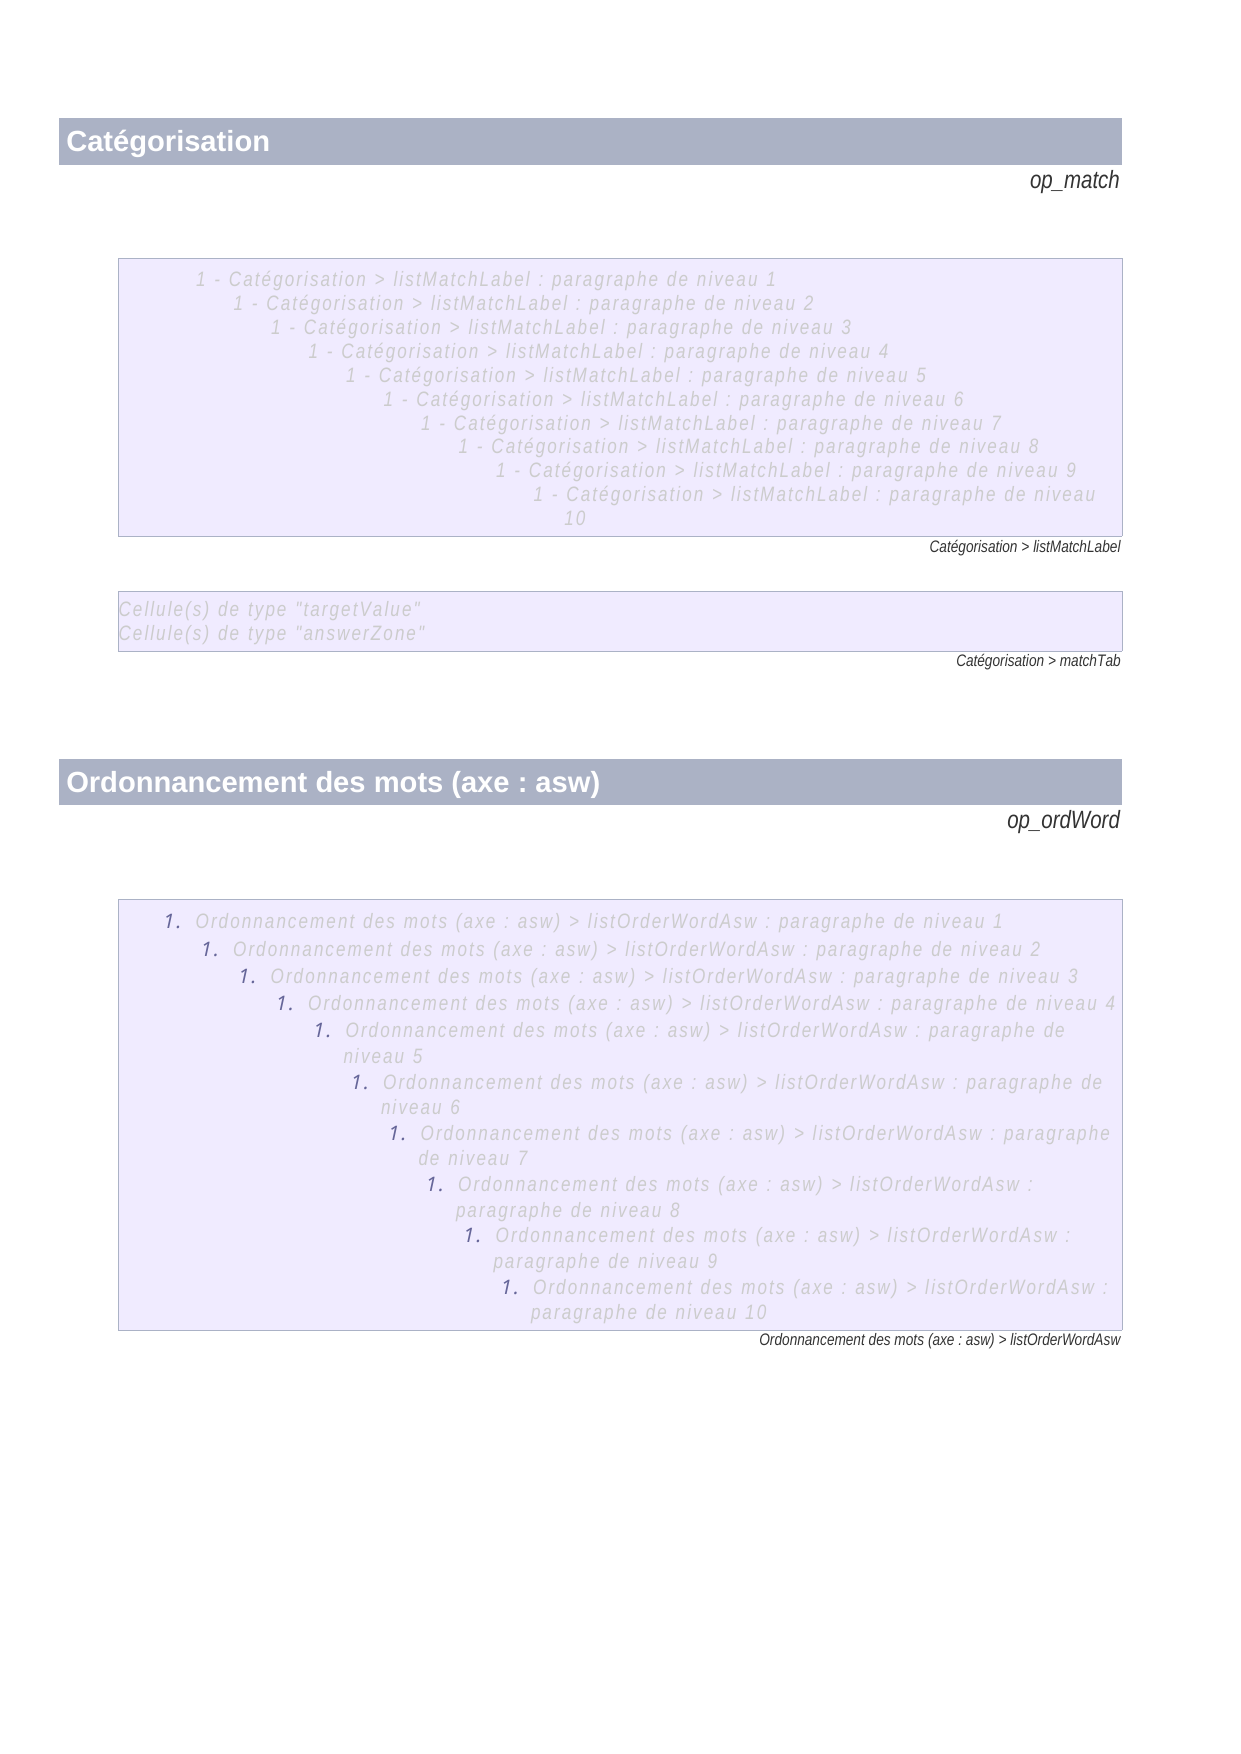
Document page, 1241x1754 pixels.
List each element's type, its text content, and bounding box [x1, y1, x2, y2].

table_header Cellule(s) de type "targetValue" [119, 597, 1122, 621]
title Ordonnancement des mots (axe : asw) [60, 760, 1122, 804]
title Catégorisation > matchTab [118, 652, 1122, 670]
table_header [119, 645, 1122, 651]
title Ordonnancement des mots (axe : asw) > listOrderWordAsw [118, 1331, 1122, 1349]
subtitle op_match [118, 165, 1122, 193]
title Catégorisation [60, 119, 1122, 164]
table_header [119, 592, 1122, 597]
subtitle op_ordWord [118, 805, 1122, 834]
title Catégorisation > listMatchLabel [118, 537, 1122, 556]
table_header Ordonnancement des mots (axe : asw) > listOrderWordAsw : paragraphe de niveau 1 Ordonnancement des mots (axe : asw) > listOrderWordAsw : paragraphe de niveau 2 Ordonnancement des mots (axe : asw) > listOrderWordAsw : paragraphe de niveau 3 Ordonnancement des mots (axe : asw) > listOrderWordAsw : paragraphe de niveau 4 Ordonnancement des mots (axe : asw) > listOrderWordAsw : paragraphe de niveau 5 Ordonnancement des mots (axe : asw) > listOrderWordAsw : paragraphe de niveau 6 Ordonnancement des mots (axe : asw) > listOrderWordAsw : paragraphe de niveau 7 Ordonnancement des mots (axe : asw) > listOrderWordAsw : paragraphe de niveau 8 Ordonnancement des mots (axe : asw) > listOrderWordAsw : paragraphe de niveau 9 Ordonnancement des mots (axe : asw) > listOrderWordAsw : paragraphe de niveau 10 [119, 900, 1122, 1330]
table_cell Cellule(s) de type "answerZone" [119, 621, 1122, 645]
table_header Catégorisation > listMatchLabel : paragraphe de niveau 1 Catégorisation > listMatchLabel : paragraphe de niveau 2 Catégorisation > listMatchLabel : paragraphe de niveau 3 Catégorisation > listMatchLabel : paragraphe de niveau 4 Catégorisation > listMatchLabel : paragraphe de niveau 5 Catégorisation > listMatchLabel : paragraphe de niveau 6 Catégorisation > listMatchLabel : paragraphe de niveau 7 Catégorisation > listMatchLabel : paragraphe de niveau 8 Catégorisation > listMatchLabel : paragraphe de niveau 9 Catégorisation > listMatchLabel : paragraphe de niveau 10 [119, 259, 1122, 536]
